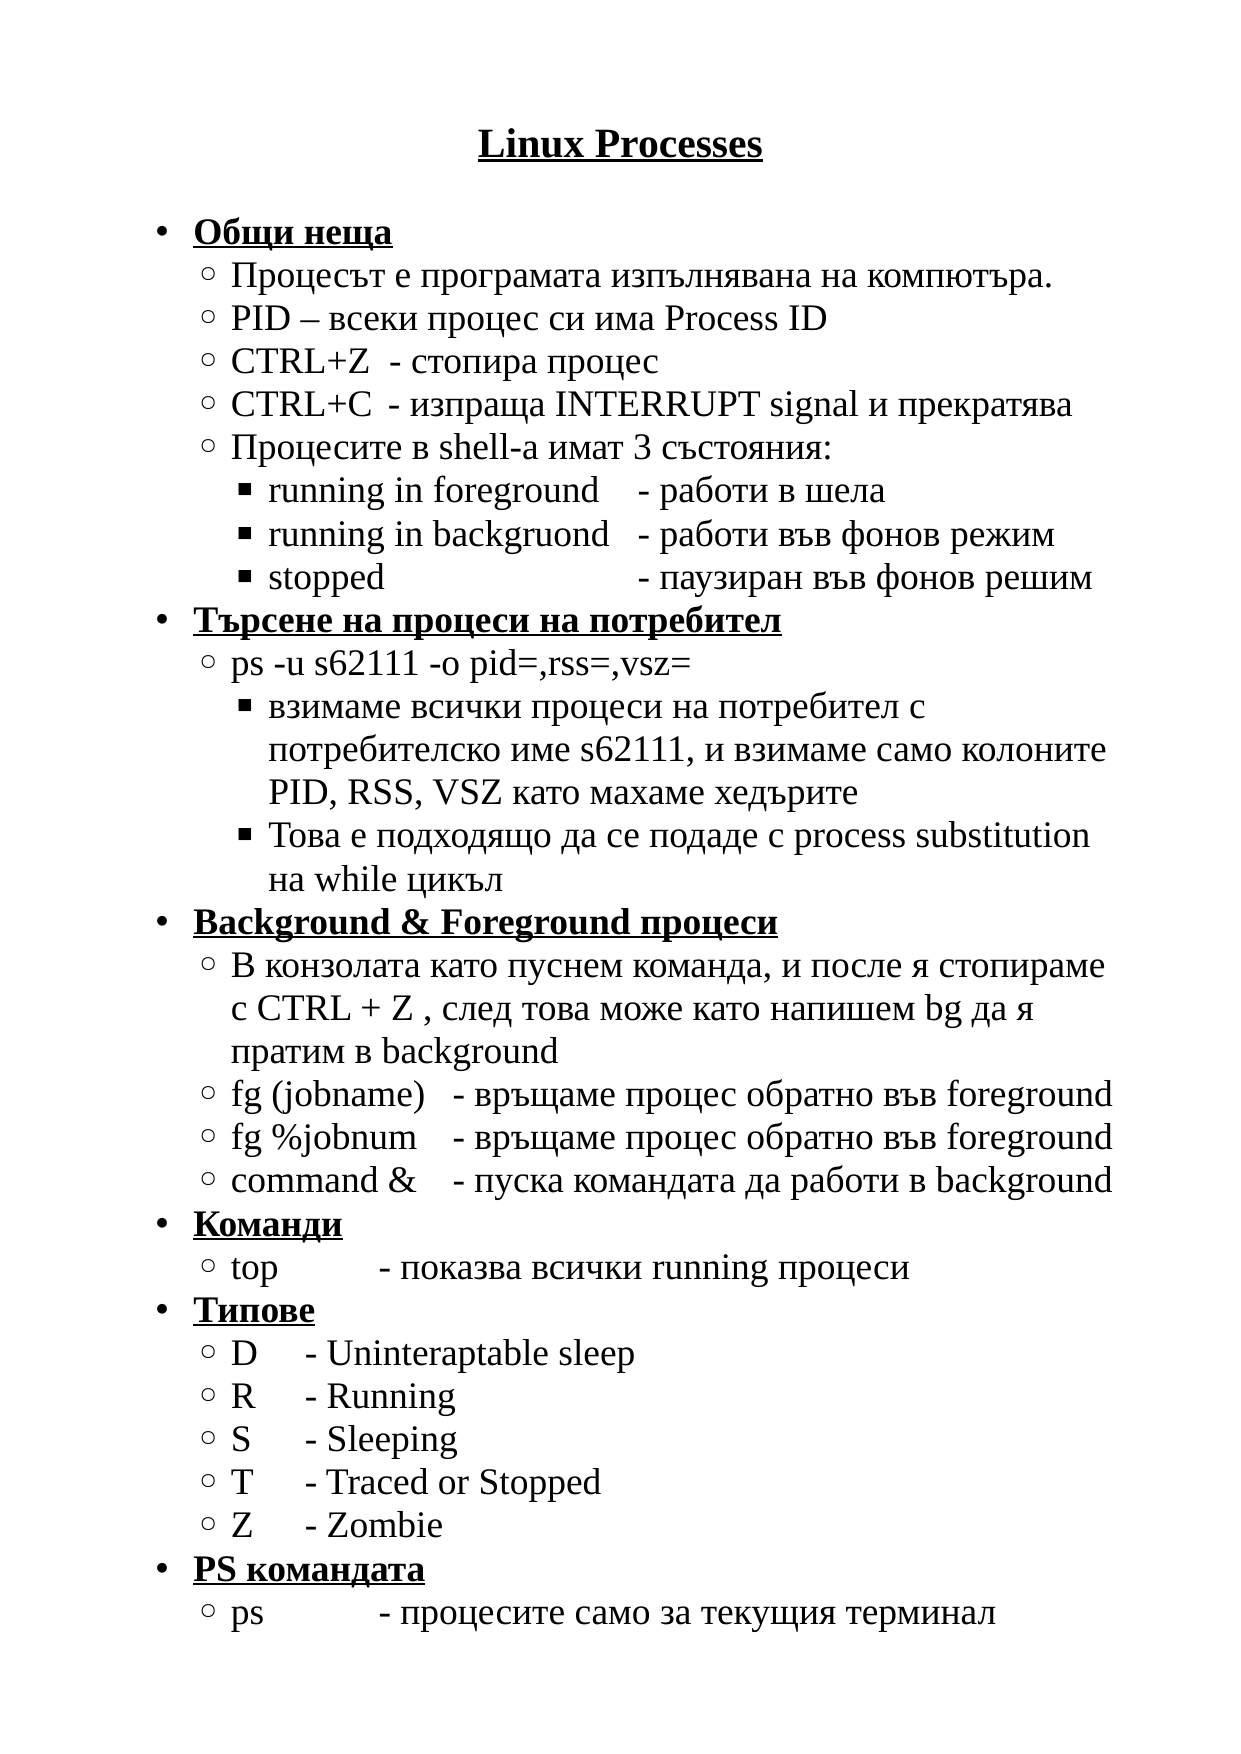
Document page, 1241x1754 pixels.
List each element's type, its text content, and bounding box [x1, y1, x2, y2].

list D - Uninteraptable sleep [193, 1330, 1122, 1373]
list stopped - паузиран във фонов решим [231, 554, 1122, 597]
list Процесите в shell-a имат 3 състояния: [193, 425, 1122, 468]
list Z - Zombie [193, 1503, 1122, 1546]
text Linux Processes [118, 118, 1122, 166]
list Търсене на процеси на потребител [156, 597, 1122, 640]
list CTRL+C - изпраща INTERRUPT signal и прекратява [193, 382, 1122, 425]
list взимаме всички процеси на потребител с потребителско име s62111, и взимаме само колоните PID, RSS, VSZ като махаме хедърите [231, 683, 1122, 813]
list running in foreground - работи в шела [231, 468, 1122, 511]
list command & - пуска командата да работи в background [193, 1158, 1122, 1201]
list CTRL+Z - стопира процес [193, 338, 1122, 382]
list Команди [156, 1201, 1122, 1244]
list S - Sleeping [193, 1417, 1122, 1460]
list R - Running [193, 1373, 1122, 1417]
list ps -u s62111 -o pid=,rss=,vsz= [193, 640, 1122, 683]
list running in backgruond - работи във фонов режим [231, 511, 1122, 554]
list fg %jobnum - връщаме процес обратно във foreground [193, 1115, 1122, 1158]
list Това е подходящо да се подаде с process substitution на while цикъл [231, 813, 1122, 899]
list ps - процесите само за текущия терминал [193, 1589, 1122, 1632]
list Типове [156, 1287, 1122, 1330]
list Background & Foreground процеси [156, 899, 1122, 942]
list Общи неща [156, 209, 1122, 252]
list PID – всеки процес си има Process ID [193, 295, 1122, 338]
list PS командата [156, 1546, 1122, 1589]
list top - показва всички running процеси [193, 1244, 1122, 1287]
list В конзолата като пуснем команда, и после я стопираме с CTRL + Z , след това може като напишем bg да я пратим в background [193, 942, 1122, 1072]
list T - Traced or Stopped [193, 1460, 1122, 1503]
list fg (jobname) - връщаме процес обратно във foreground [193, 1072, 1122, 1115]
list Процесът е програмата изпълнявана на компютъра. [193, 252, 1122, 295]
